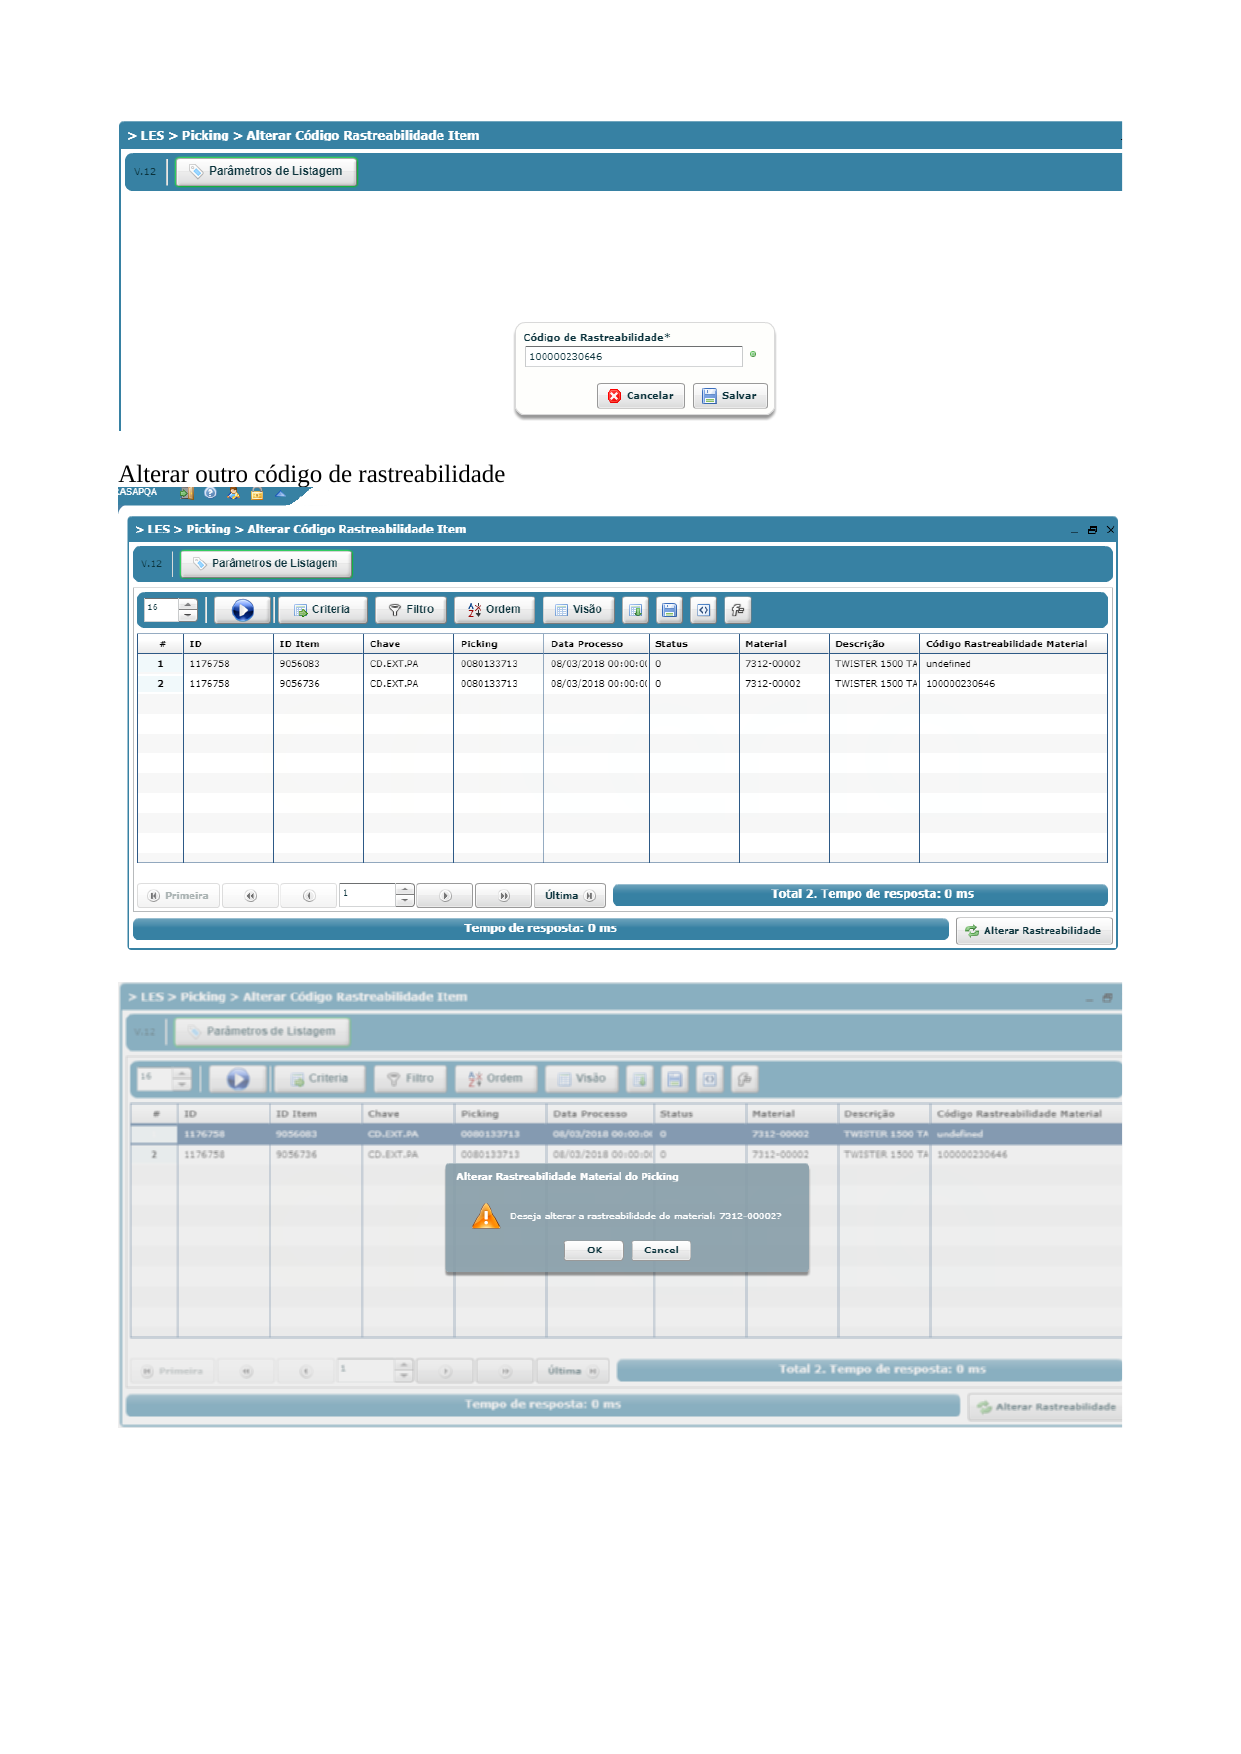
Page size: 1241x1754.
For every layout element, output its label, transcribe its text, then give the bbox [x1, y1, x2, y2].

picture [118, 487, 1123, 954]
picture [118, 118, 1123, 431]
picture [118, 982, 1123, 1428]
text Alterar outro código de rastreabilidade [118, 459, 1122, 487]
